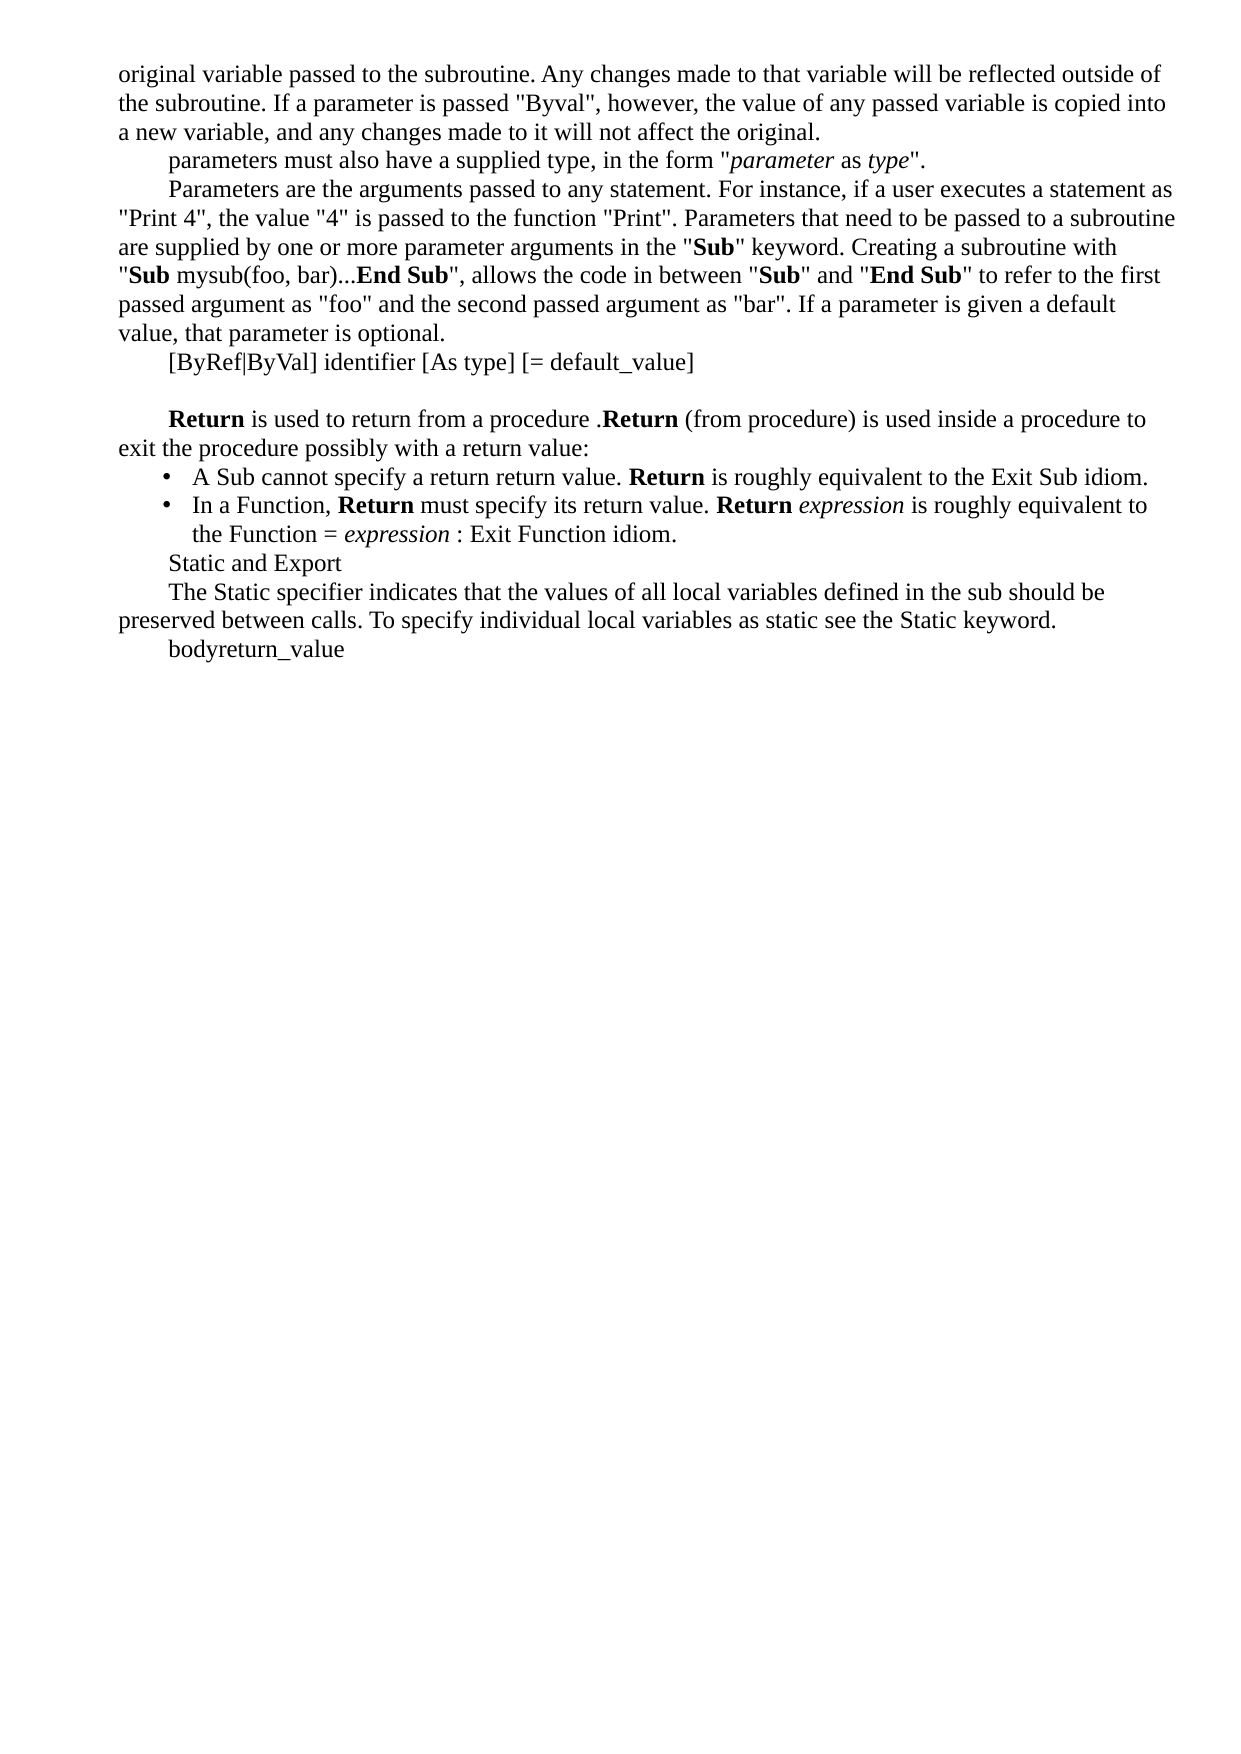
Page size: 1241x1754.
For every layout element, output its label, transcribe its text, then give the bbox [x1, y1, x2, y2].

text Static and Export [118, 548, 1181, 577]
text The Static specifier indicates that the values of all local variables defined in the sub should be preserved between calls. To specify individual local variables as static see the Static keyword. [118, 577, 1181, 634]
text bodyreturn_value [118, 634, 1181, 663]
text Return is used to return from a procedure .Return (from procedure) is used inside a procedure to exit the procedure possibly with a return value: [118, 404, 1181, 462]
text parameters must also have a supplied type, in the form "parameter as type". [118, 145, 1181, 174]
text original variable passed to the subroutine. Any changes made to that variable will be reflected outside of the subroutine. If a parameter is passed "Byval", however, the value of any passed variable is copied into a new variable, and any changes made to it will not affect the original. [118, 59, 1181, 145]
list A Sub cannot specify a return return value. Return is roughly equivalent to the Exit Sub idiom. [162, 462, 1181, 490]
text Parameters are the arguments passed to any statement. For instance, if a user executes a statement as "Print 4", the value "4" is passed to the function "Print". Parameters that need to be passed to a subroutine are supplied by one or more parameter arguments in the "Sub" keyword. Creating a subroutine with "Sub mysub(foo, bar)...End Sub", allows the code in between "Sub" and "End Sub" to refer to the first passed argument as "foo" and the second passed argument as "bar". If a parameter is given a default value, that parameter is optional. [118, 174, 1181, 347]
list In a Function, Return must specify its return value. Return expression is roughly equivalent to the Function = expression : Exit Function idiom. [162, 490, 1181, 548]
text [ByRef|ByVal] identifier [As type] [= default_value] [118, 347, 1181, 375]
